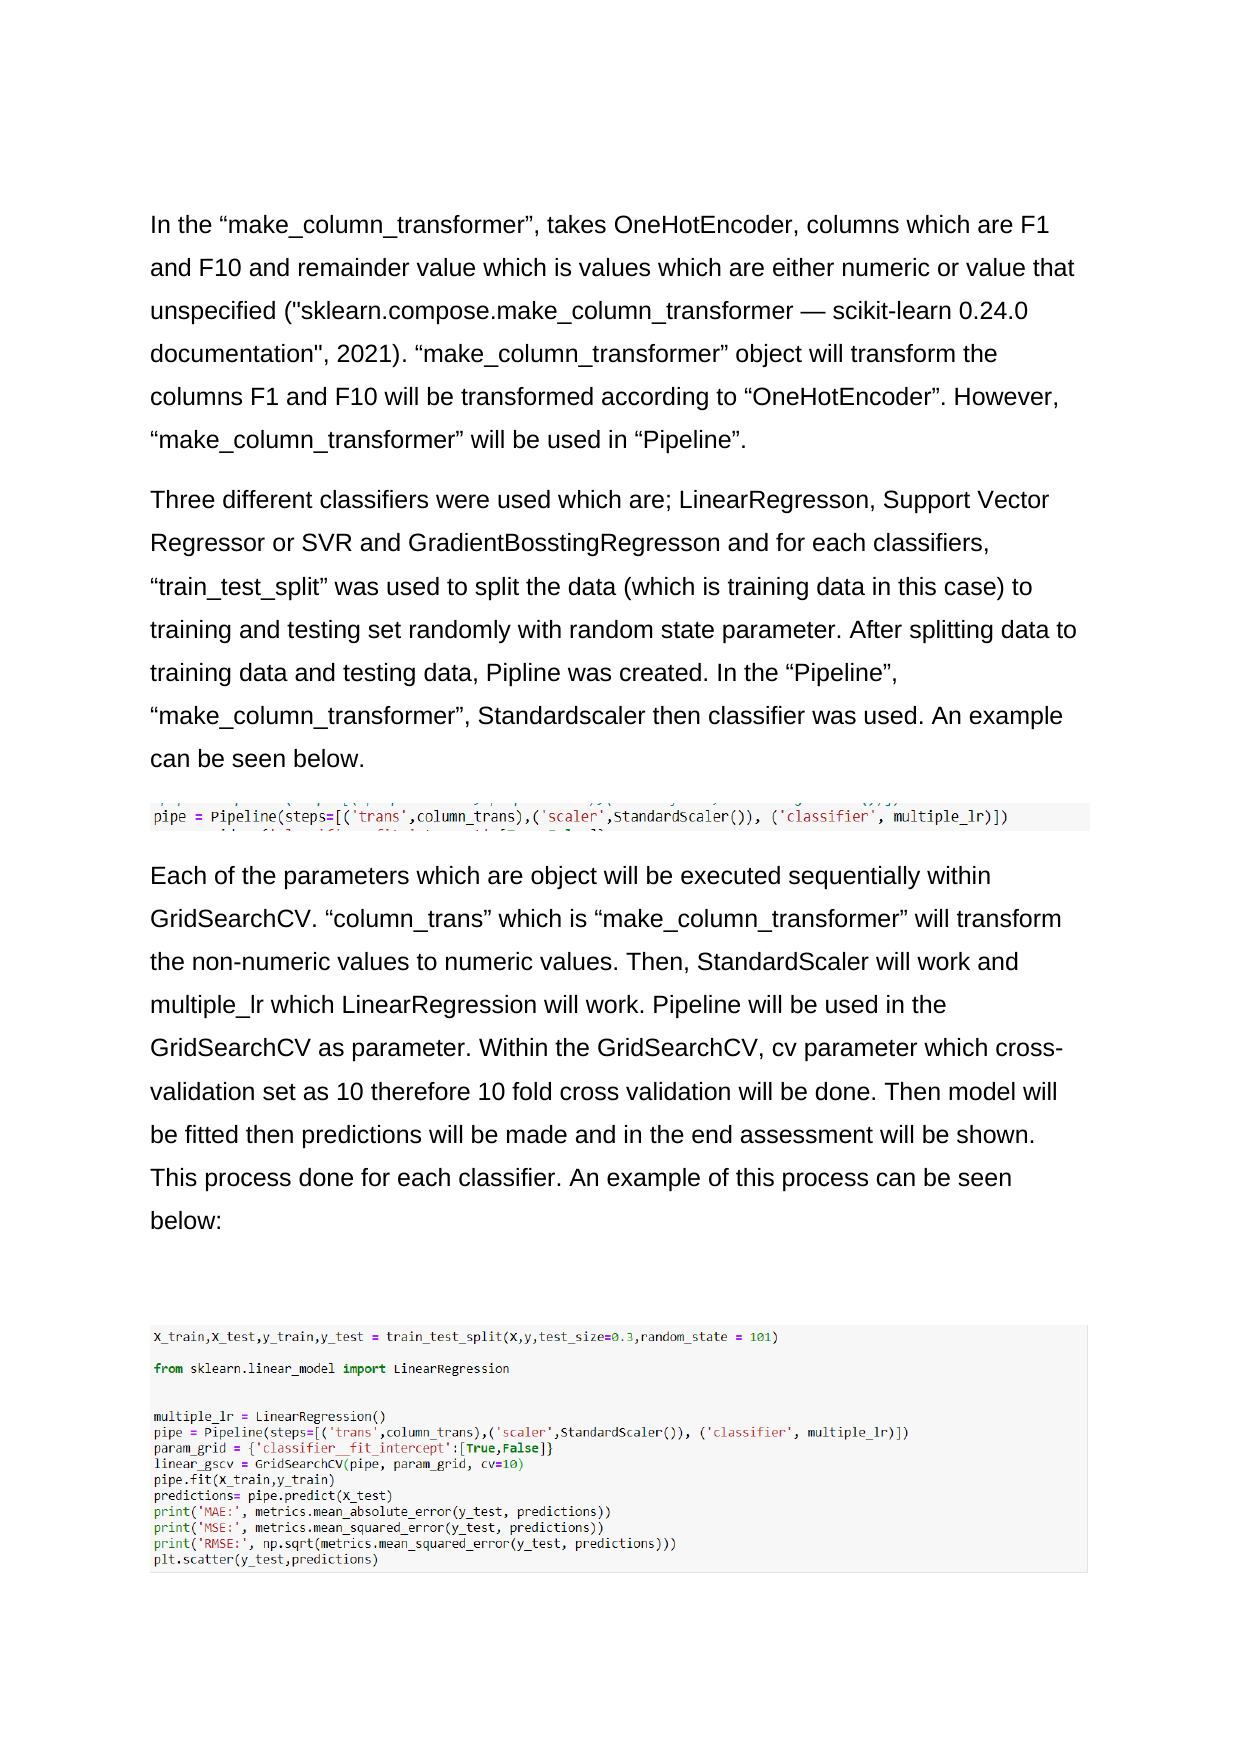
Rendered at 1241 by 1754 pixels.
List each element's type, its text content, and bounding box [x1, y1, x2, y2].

text In the “make_column_transformer”, takes OneHotEncoder, columns which are F1 and F10 and remainder value which is values which are either numeric or value that unspecified ("sklearn.compose.make_column_transformer — scikit-learn 0.24.0 documentation", 2021). “make_column_transformer” object will transform the columns F1 and F10 will be transformed according to “OneHotEncoder”. However, “make_column_transformer” will be used in “Pipeline”. [150, 210, 1090, 454]
text Three different classifiers were used which are; LinearRegresson, Support Vector Regressor or SVR and GradientBosstingRegresson and for each classifiers, “train_test_split” was used to split the data (which is training data in this case) to training and testing set randomly with random state parameter. After splitting data to training data and testing data, Pipline was created. In the “Pipeline”, “make_column_transformer”, Standardscaler then classifier was used. An example can be seen below. [150, 485, 1090, 773]
text Each of the parameters which are object will be executed sequentially within GridSearchCV. “column_trans” which is “make_column_transformer” will transform the non-numeric values to numeric values. Then, StandardScaler will work and multiple_lr which LinearRegression will work. Pipeline will be used in the GridSearchCV as parameter. Within the GridSearchCV, cv parameter which cross-validation set as 10 therefore 10 fold cross validation will be done. Then model will be fitted then predictions will be made and in the end assessment will be shown. This process done for each classifier. An example of this process can be seen below: [150, 861, 1090, 1234]
